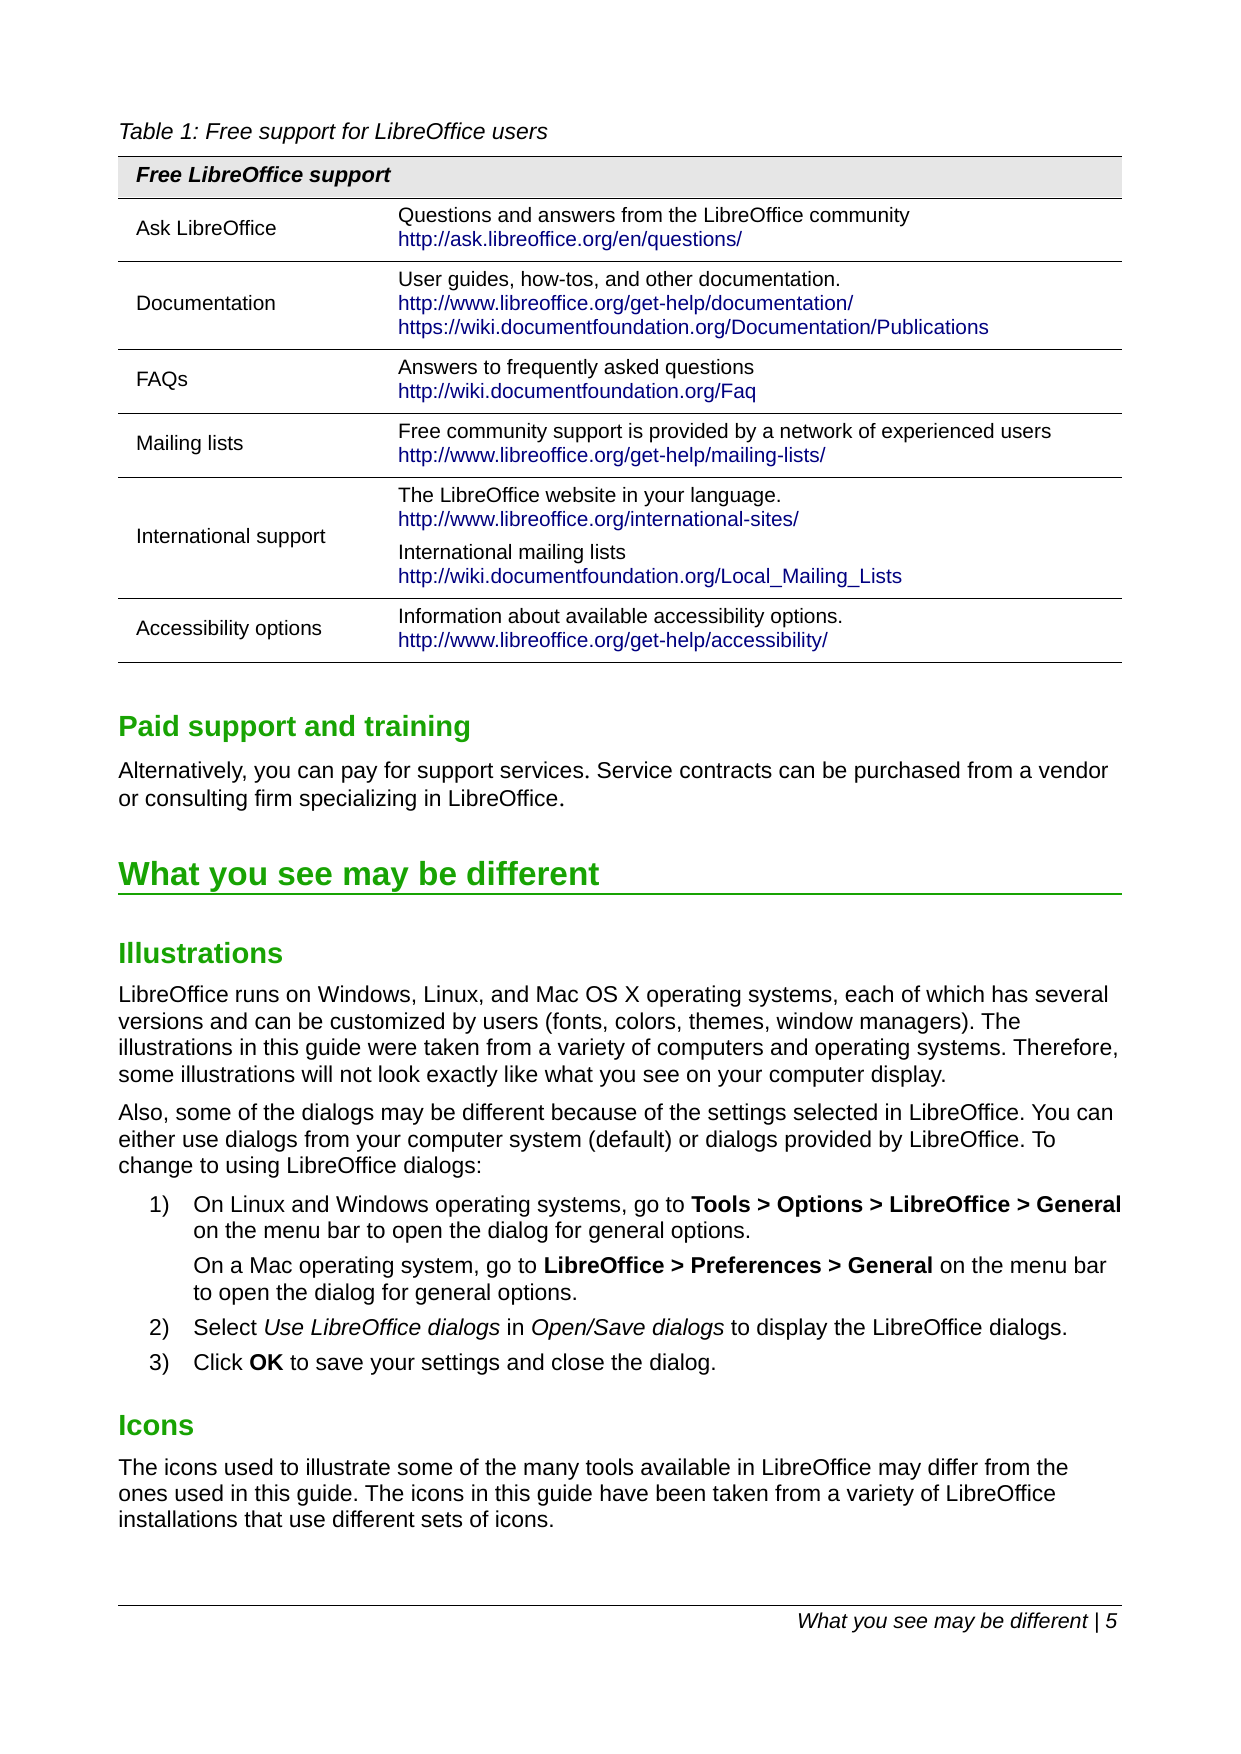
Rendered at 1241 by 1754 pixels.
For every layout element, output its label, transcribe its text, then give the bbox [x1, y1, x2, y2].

subtitle Paid support and training [118, 709, 1122, 743]
table_cell The LibreOffice website in your language. http://www.libreoffice.org/international-sites/ International mailing lists http://wiki.documentfoundation.org/Local_Mailing_Lists [380, 478, 1122, 598]
table_cell Documentation [118, 262, 380, 349]
table_cell Information about available accessibility options. http://www.libreoffice.org/get-help/accessibility/ [380, 599, 1122, 662]
table_cell International support [118, 478, 380, 598]
list On Linux and Windows operating systems, go to Tools > Options > LibreOffice > General on the menu bar to open the dialog for general options. [169, 1191, 1122, 1244]
text Also, some of the dialogs may be different because of the settings selected in LibreOffice. You can either use dialogs from your computer system (default) or dialogs provided by LibreOffice. To change to using LibreOffice dialogs: [118, 1099, 1122, 1178]
list Click OK to save your settings and close the dialog. [169, 1349, 1122, 1376]
table_cell Mailing lists [118, 414, 380, 477]
text Table 1: Free support for LibreOffice users [118, 118, 1122, 144]
text LibreOffice runs on Windows, Linux, and Mac OS X operating systems, each of which has several versions and can be customized by users (fonts, colors, themes, window managers). The illustrations in this guide were taken from a variety of computers and operating systems. Therefore, some illustrations will not look exactly like what you see on your computer display. [118, 981, 1122, 1087]
subtitle Illustrations [118, 936, 1122, 970]
subtitle Icons [118, 1408, 1122, 1442]
table_cell Questions and answers from the LibreOffice community http://ask.libreoffice.org/en/questions/ [380, 199, 1122, 261]
list On a Mac operating system, go to LibreOffice > Preferences > General on the menu bar to open the dialog for general options. [169, 1252, 1122, 1305]
table_cell Ask LibreOffice [118, 199, 380, 261]
subtitle What you see may be different [118, 854, 1122, 893]
table_cell Accessibility options [118, 599, 380, 662]
text Alternatively, you can pay for support services. Service contracts can be purchased from a vendor or consulting firm specializing in LibreOffice. [118, 755, 1122, 812]
text The icons used to illustrate some of the many tools available in LibreOffice may differ from the ones used in this guide. The icons in this guide have been taken from a variety of LibreOffice installations that use different sets of icons. [118, 1453, 1122, 1532]
table_cell FAQs [118, 350, 380, 413]
table_cell User guides, how-tos, and other documentation. http://www.libreoffice.org/get-help/documentation/ https://wiki.documentfoundation.org/Documentation/Publications [380, 262, 1122, 349]
list Select Use LibreOffice dialogs in Open/Save dialogs to display the LibreOffice dialogs. [169, 1314, 1122, 1340]
table_cell Free community support is provided by a network of experienced users http://www.libreoffice.org/get-help/mailing-lists/ [380, 414, 1122, 477]
table_header Free LibreOffice support [118, 157, 1122, 197]
table_cell Answers to frequently asked questions http://wiki.documentfoundation.org/Faq [380, 350, 1122, 413]
